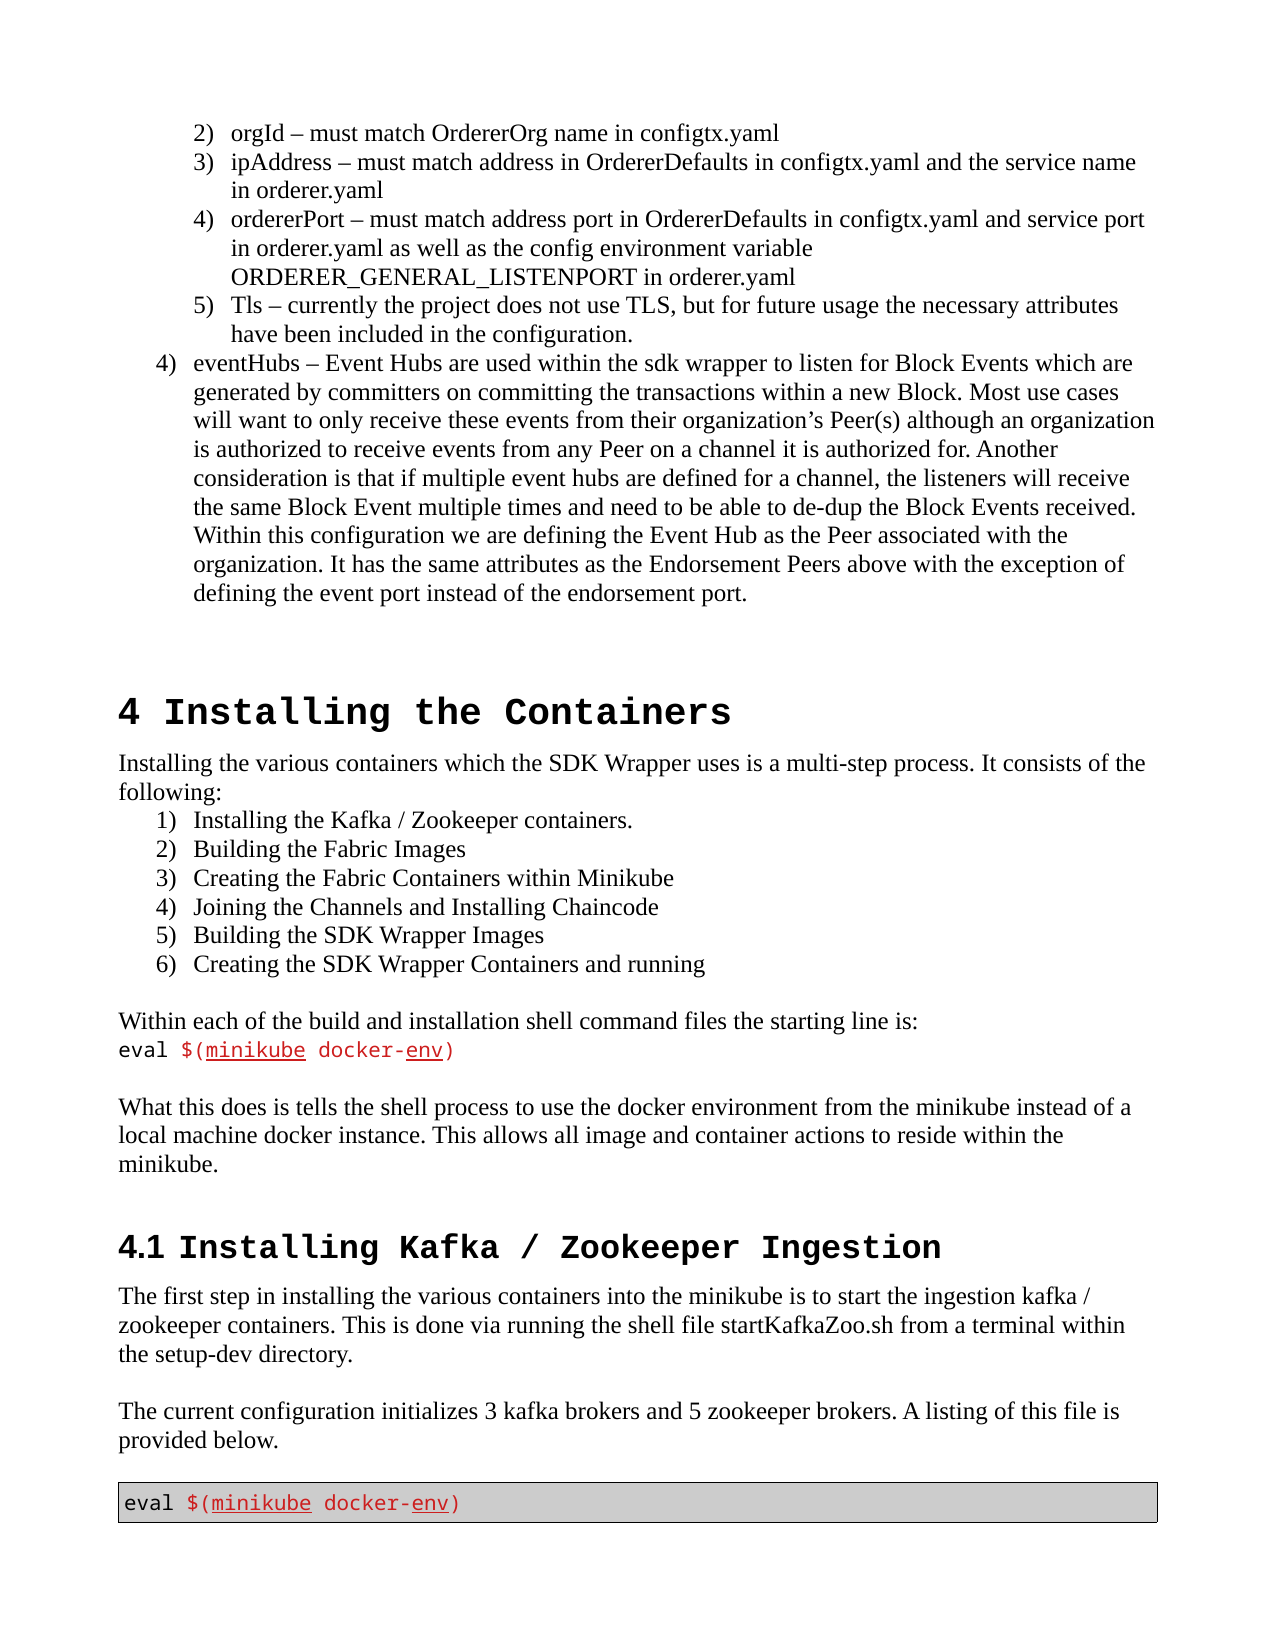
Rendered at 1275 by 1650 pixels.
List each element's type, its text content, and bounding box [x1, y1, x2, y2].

text The current configuration initializes 3 kafka brokers and 5 zookeeper brokers. A listing of this file is provided below. [118, 1396, 1157, 1453]
text eval $(minikube docker-env) [118, 1035, 1157, 1063]
subtitle Installing Kafka / Zookeeper Ingestion [118, 1227, 1157, 1269]
list orgId – must match OrdererOrg name in configtx.yaml [193, 118, 1157, 147]
list Building the SDK Wrapper Images [156, 921, 1157, 949]
subtitle Installing the Containers [118, 688, 1157, 736]
text Installing the various containers which the SDK Wrapper uses is a multi-step process. It consists of the following: [118, 748, 1157, 806]
text Within each of the build and installation shell command files the starting line is: [118, 1006, 1157, 1035]
list ipAddress – must match address in OrdererDefaults in configtx.yaml and the service name in orderer.yaml [193, 147, 1157, 204]
list Joining the Channels and Installing Chaincode [156, 892, 1157, 921]
list ordererPort – must match address port in OrdererDefaults in configtx.yaml and service port in orderer.yaml as well as the config environment variable ORDERER_GENERAL_LISTENPORT in orderer.yaml [193, 204, 1157, 291]
list Building the Fabric Images [156, 834, 1157, 863]
table_header eval $(minikube docker-env) [119, 1483, 1157, 1522]
list Tls – currently the project does not use TLS, but for future usage the necessary attributes have been included in the configuration. [193, 291, 1157, 348]
list eventHubs – Event Hubs are used within the sdk wrapper to listen for Block Events which are generated by committers on committing the transactions within a new Block. Most use cases will want to only receive these events from their organization’s Peer(s) although an organization is authorized to receive events from any Peer on a channel it is authorized for. Another consideration is that if multiple event hubs are defined for a channel, the listeners will receive the same Block Event multiple times and need to be able to de-dup the Block Events received. Within this configuration we are defining the Event Hub as the Peer associated with the organization. It has the same attributes as the Endorsement Peers above with the exception of defining the event port instead of the endorsement port. [156, 348, 1157, 607]
text What this does is tells the shell process to use the docker environment from the minikube instead of a local machine docker instance. This allows all image and container actions to reside within the minikube. [118, 1092, 1157, 1178]
list Creating the Fabric Containers within Minikube [156, 863, 1157, 892]
list Installing the Kafka / Zookeeper containers. [156, 806, 1157, 834]
text The first step in installing the various containers into the minikube is to start the ingestion kafka / zookeeper containers. This is done via running the shell file startKafkaZoo.sh from a terminal within the setup-dev directory. [118, 1281, 1157, 1368]
list Creating the SDK Wrapper Containers and running [156, 949, 1157, 978]
